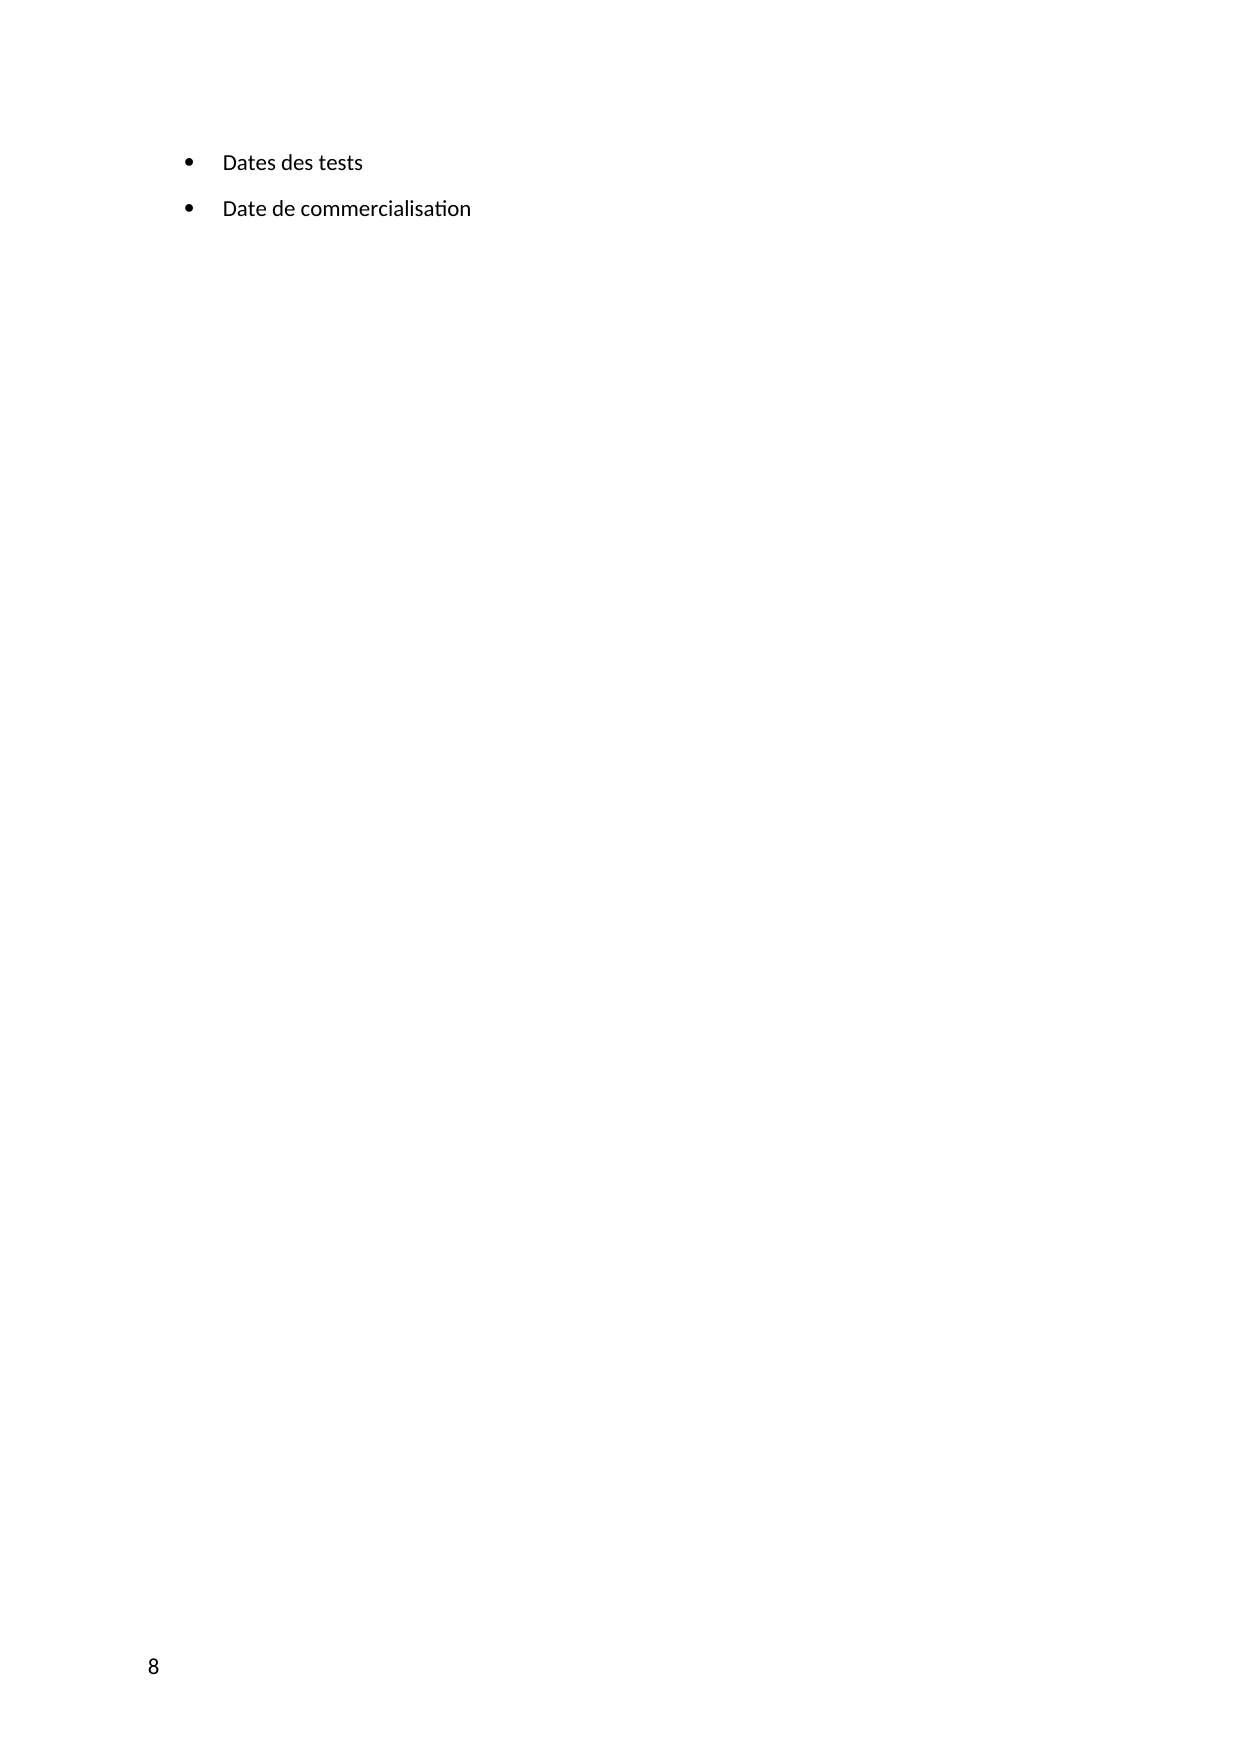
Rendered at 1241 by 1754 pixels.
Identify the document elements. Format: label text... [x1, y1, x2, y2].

list Date de commercialisation [185, 194, 1093, 222]
list Dates des tests [185, 148, 1093, 176]
